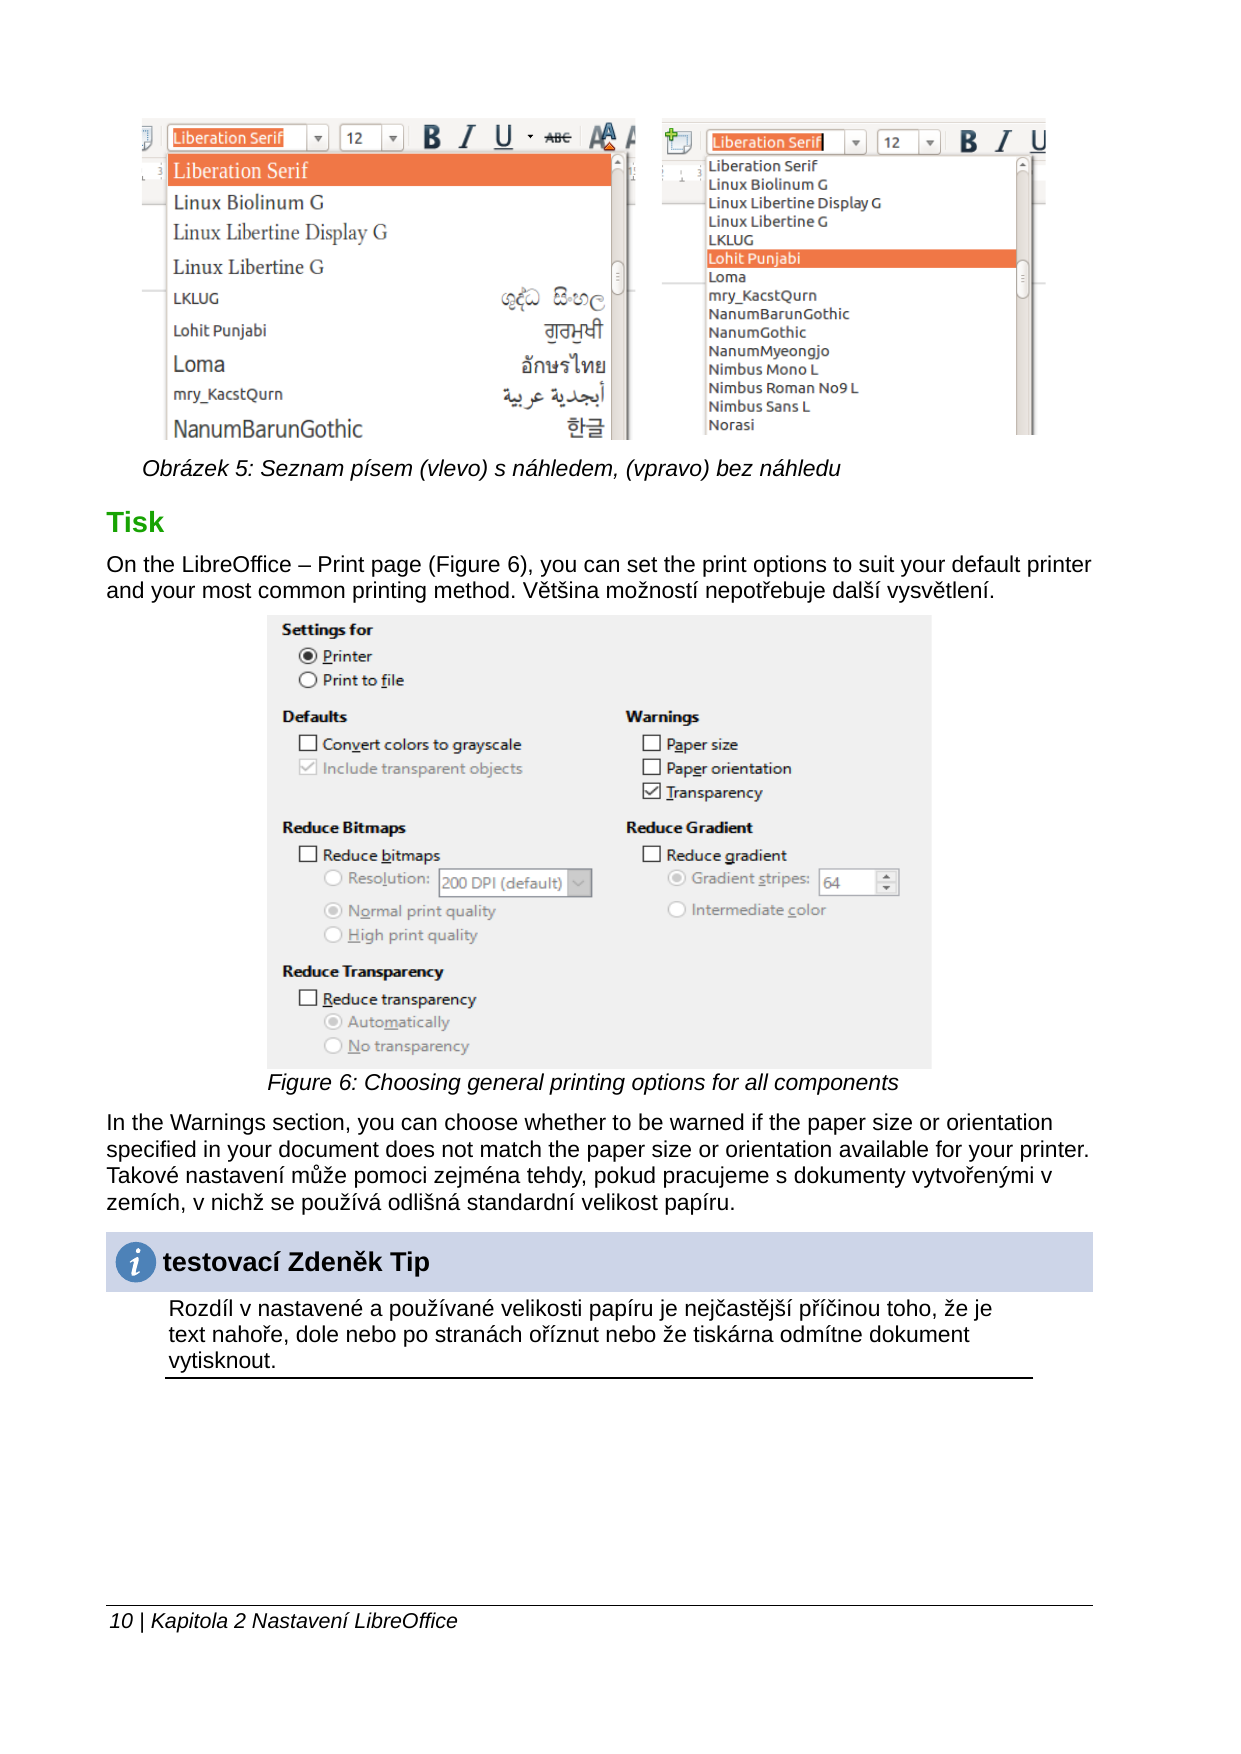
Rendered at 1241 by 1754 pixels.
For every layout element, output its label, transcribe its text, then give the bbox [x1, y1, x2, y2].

subtitle Tisk [106, 505, 1093, 539]
picture [141, 118, 636, 440]
table_header [142, 118, 662, 455]
text Figure 6: Choosing general printing options for all components [267, 1069, 932, 1095]
table_header [662, 118, 1057, 455]
picture [267, 615, 932, 1069]
subtitle testovací Zdeněk Tip [106, 1232, 1093, 1292]
text Rozdíl v nastavené a používané velikosti papíru je nejčastější příčinou toho, že je text nahoře, dole nebo po stranách oříznut nebo že tiskárna odmítne dokument vytisknout. [165, 1292, 1033, 1377]
picture [661, 118, 1046, 435]
text On the LibreOffice – Print page (Figure 6), you can set the print options to suit your default printer and your most common printing method. Většina možností nepotřebuje další vysvětlení. [106, 551, 1093, 603]
text In the Warnings section, you can choose whether to be warned if the paper size or orientation specified in your document does not match the paper size or orientation available for your printer. Takové nastavení může pomoci zejména tehdy, pokud pracujeme s dokumenty vytvořenými v zemích, v nichž se používá odlišná standardní velikost papíru. [106, 1109, 1093, 1215]
table_cell Obrázek 5: Seznam písem (vlevo) s náhledem, (vpravo) bez náhledu [142, 455, 1057, 482]
